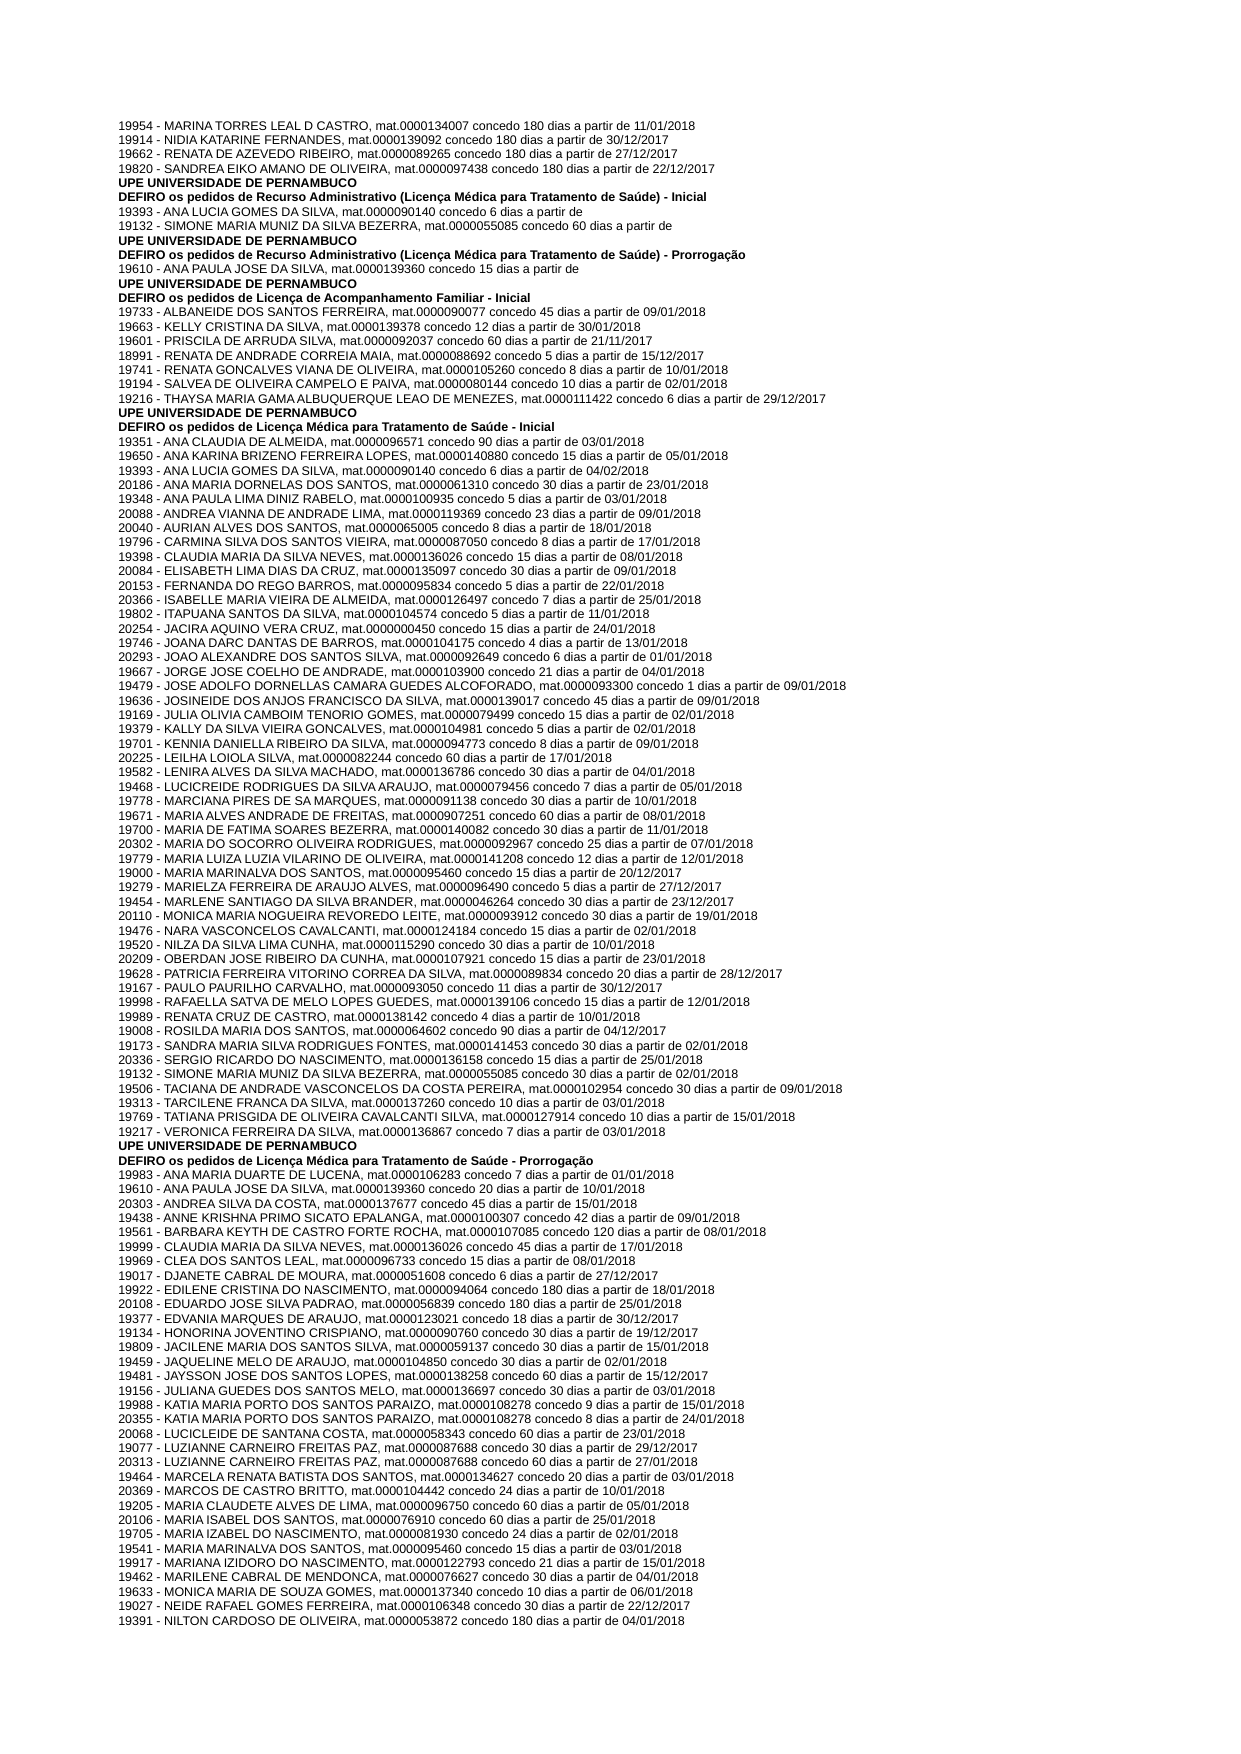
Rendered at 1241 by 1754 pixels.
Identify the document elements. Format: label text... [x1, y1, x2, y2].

text 19398 - CLAUDIA MARIA DA SILVA NEVES, mat.0000136026 concedo 15 dias a partir de 08/01/2018 [118, 549, 1122, 564]
text 19769 - TATIANA PRISGIDA DE OLIVEIRA CAVALCANTI SILVA, mat.0000127914 concedo 10 dias a partir de 15/01/2018 [118, 1110, 1122, 1124]
text 19313 - TARCILENE FRANCA DA SILVA, mat.0000137260 concedo 10 dias a partir de 03/01/2018 [118, 1096, 1122, 1110]
text 18991 - RENATA DE ANDRADE CORREIA MAIA, mat.0000088692 concedo 5 dias a partir de 15/12/2017 [118, 348, 1122, 362]
text 19506 - TACIANA DE ANDRADE VASCONCELOS DA COSTA PEREIRA, mat.0000102954 concedo 30 dias a partir de 09/01/2018 [118, 1081, 1122, 1096]
text 19610 - ANA PAULA JOSE DA SILVA, mat.0000139360 concedo 20 dias a partir de 10/01/2018 [118, 1182, 1122, 1196]
text 19464 - MARCELA RENATA BATISTA DOS SANTOS, mat.0000134627 concedo 20 dias a partir de 03/01/2018 [118, 1469, 1122, 1484]
text DEFIRO os pedidos de Licença Médica para Tratamento de Saúde - Prorrogação [118, 1153, 1122, 1167]
text 19779 - MARIA LUIZA LUZIA VILARINO DE OLIVEIRA, mat.0000141208 concedo 12 dias a partir de 12/01/2018 [118, 851, 1122, 866]
text 19705 - MARIA IZABEL DO NASCIMENTO, mat.0000081930 concedo 24 dias a partir de 02/01/2018 [118, 1527, 1122, 1541]
text 19601 - PRISCILA DE ARRUDA SILVA, mat.0000092037 concedo 60 dias a partir de 21/11/2017 [118, 334, 1122, 348]
text DEFIRO os pedidos de Licença Médica para Tratamento de Saúde - Inicial [118, 420, 1122, 434]
text 20088 - ANDREA VIANNA DE ANDRADE LIMA, mat.0000119369 concedo 23 dias a partir de 09/01/2018 [118, 506, 1122, 521]
text 19561 - BARBARA KEYTH DE CASTRO FORTE ROCHA, mat.0000107085 concedo 120 dias a partir de 08/01/2018 [118, 1225, 1122, 1239]
text 19393 - ANA LUCIA GOMES DA SILVA, mat.0000090140 concedo 6 dias a partir de 04/02/2018 [118, 463, 1122, 477]
text 20068 - LUCICLEIDE DE SANTANA COSTA, mat.0000058343 concedo 60 dias a partir de 23/01/2018 [118, 1426, 1122, 1441]
text 20153 - FERNANDA DO REGO BARROS, mat.0000095834 concedo 5 dias a partir de 22/01/2018 [118, 578, 1122, 592]
text 19169 - JULIA OLIVIA CAMBOIM TENORIO GOMES, mat.0000079499 concedo 15 dias a partir de 02/01/2018 [118, 707, 1122, 722]
text 19628 - PATRICIA FERREIRA VITORINO CORREA DA SILVA, mat.0000089834 concedo 20 dias a partir de 28/12/2017 [118, 966, 1122, 981]
text 19279 - MARIELZA FERREIRA DE ARAUJO ALVES, mat.0000096490 concedo 5 dias a partir de 27/12/2017 [118, 880, 1122, 894]
text 20110 - MONICA MARIA NOGUEIRA REVOREDO LEITE, mat.0000093912 concedo 30 dias a partir de 19/01/2018 [118, 909, 1122, 923]
text 19741 - RENATA GONCALVES VIANA DE OLIVEIRA, mat.0000105260 concedo 8 dias a partir de 10/01/2018 [118, 362, 1122, 377]
text 20336 - SERGIO RICARDO DO NASCIMENTO, mat.0000136158 concedo 15 dias a partir de 25/01/2018 [118, 1052, 1122, 1067]
text 19008 - ROSILDA MARIA DOS SANTOS, mat.0000064602 concedo 90 dias a partir de 04/12/2017 [118, 1024, 1122, 1038]
text 19954 - MARINA TORRES LEAL D CASTRO, mat.0000134007 concedo 180 dias a partir de 11/01/2018 [118, 118, 1122, 132]
text 20254 - JACIRA AQUINO VERA CRUZ, mat.0000000450 concedo 15 dias a partir de 24/01/2018 [118, 621, 1122, 636]
text 20302 - MARIA DO SOCORRO OLIVEIRA RODRIGUES, mat.0000092967 concedo 25 dias a partir de 07/01/2018 [118, 837, 1122, 851]
text 20209 - OBERDAN JOSE RIBEIRO DA CUNHA, mat.0000107921 concedo 15 dias a partir de 23/01/2018 [118, 952, 1122, 966]
text 19481 - JAYSSON JOSE DOS SANTOS LOPES, mat.0000138258 concedo 60 dias a partir de 15/12/2017 [118, 1369, 1122, 1383]
text 19000 - MARIA MARINALVA DOS SANTOS, mat.0000095460 concedo 15 dias a partir de 20/12/2017 [118, 866, 1122, 880]
text 19802 - ITAPUANA SANTOS DA SILVA, mat.0000104574 concedo 5 dias a partir de 11/01/2018 [118, 607, 1122, 621]
text DEFIRO os pedidos de Recurso Administrativo (Licença Médica para Tratamento de Saúde) - Prorrogação [118, 247, 1122, 262]
text 19462 - MARILENE CABRAL DE MENDONCA, mat.0000076627 concedo 30 dias a partir de 04/01/2018 [118, 1570, 1122, 1584]
text 19989 - RENATA CRUZ DE CASTRO, mat.0000138142 concedo 4 dias a partir de 10/01/2018 [118, 1009, 1122, 1024]
text 19636 - JOSINEIDE DOS ANJOS FRANCISCO DA SILVA, mat.0000139017 concedo 45 dias a partir de 09/01/2018 [118, 693, 1122, 707]
text 19809 - JACILENE MARIA DOS SANTOS SILVA, mat.0000059137 concedo 30 dias a partir de 15/01/2018 [118, 1340, 1122, 1354]
text 20106 - MARIA ISABEL DOS SANTOS, mat.0000076910 concedo 60 dias a partir de 25/01/2018 [118, 1512, 1122, 1527]
text 19667 - JORGE JOSE COELHO DE ANDRADE, mat.0000103900 concedo 21 dias a partir de 04/01/2018 [118, 664, 1122, 679]
text 20313 - LUZIANNE CARNEIRO FREITAS PAZ, mat.0000087688 concedo 60 dias a partir de 27/01/2018 [118, 1455, 1122, 1469]
text 19348 - ANA PAULA LIMA DINIZ RABELO, mat.0000100935 concedo 5 dias a partir de 03/01/2018 [118, 492, 1122, 506]
text 20040 - AURIAN ALVES DOS SANTOS, mat.0000065005 concedo 8 dias a partir de 18/01/2018 [118, 521, 1122, 535]
text 19379 - KALLY DA SILVA VIEIRA GONCALVES, mat.0000104981 concedo 5 dias a partir de 02/01/2018 [118, 722, 1122, 736]
text 19983 - ANA MARIA DUARTE DE LUCENA, mat.0000106283 concedo 7 dias a partir de 01/01/2018 [118, 1167, 1122, 1182]
text 19988 - KATIA MARIA PORTO DOS SANTOS PARAIZO, mat.0000108278 concedo 9 dias a partir de 15/01/2018 [118, 1397, 1122, 1412]
text 19663 - KELLY CRISTINA DA SILVA, mat.0000139378 concedo 12 dias a partir de 30/01/2018 [118, 319, 1122, 334]
text UPE UNIVERSIDADE DE PERNAMBUCO [118, 276, 1122, 291]
text 19216 - THAYSA MARIA GAMA ALBUQUERQUE LEAO DE MENEZES, mat.0000111422 concedo 6 dias a partir de 29/12/2017 [118, 391, 1122, 406]
text 19479 - JOSE ADOLFO DORNELLAS CAMARA GUEDES ALCOFORADO, mat.0000093300 concedo 1 dias a partir de 09/01/2018 [118, 679, 1122, 693]
text 19746 - JOANA DARC DANTAS DE BARROS, mat.0000104175 concedo 4 dias a partir de 13/01/2018 [118, 636, 1122, 650]
text UPE UNIVERSIDADE DE PERNAMBUCO [118, 176, 1122, 190]
text 19454 - MARLENE SANTIAGO DA SILVA BRANDER, mat.0000046264 concedo 30 dias a partir de 23/12/2017 [118, 894, 1122, 909]
text DEFIRO os pedidos de Recurso Administrativo (Licença Médica para Tratamento de Saúde) - Inicial [118, 190, 1122, 204]
text 19476 - NARA VASCONCELOS CAVALCANTI, mat.0000124184 concedo 15 dias a partir de 02/01/2018 [118, 923, 1122, 937]
text 19194 - SALVEA DE OLIVEIRA CAMPELO E PAIVA, mat.0000080144 concedo 10 dias a partir de 02/01/2018 [118, 377, 1122, 391]
text 19391 - NILTON CARDOSO DE OLIVEIRA, mat.0000053872 concedo 180 dias a partir de 04/01/2018 [118, 1613, 1122, 1627]
text 19610 - ANA PAULA JOSE DA SILVA, mat.0000139360 concedo 15 dias a partir de [118, 262, 1122, 276]
text 19217 - VERONICA FERREIRA DA SILVA, mat.0000136867 concedo 7 dias a partir de 03/01/2018 [118, 1124, 1122, 1139]
text 19132 - SIMONE MARIA MUNIZ DA SILVA BEZERRA, mat.0000055085 concedo 60 dias a partir de [118, 219, 1122, 233]
text 19969 - CLEA DOS SANTOS LEAL, mat.0000096733 concedo 15 dias a partir de 08/01/2018 [118, 1254, 1122, 1268]
text 19671 - MARIA ALVES ANDRADE DE FREITAS, mat.0000907251 concedo 60 dias a partir de 08/01/2018 [118, 808, 1122, 822]
text 20355 - KATIA MARIA PORTO DOS SANTOS PARAIZO, mat.0000108278 concedo 8 dias a partir de 24/01/2018 [118, 1412, 1122, 1426]
text 19017 - DJANETE CABRAL DE MOURA, mat.0000051608 concedo 6 dias a partir de 27/12/2017 [118, 1268, 1122, 1282]
text 19077 - LUZIANNE CARNEIRO FREITAS PAZ, mat.0000087688 concedo 30 dias a partir de 29/12/2017 [118, 1441, 1122, 1455]
text 19582 - LENIRA ALVES DA SILVA MACHADO, mat.0000136786 concedo 30 dias a partir de 04/01/2018 [118, 765, 1122, 779]
text 19701 - KENNIA DANIELLA RIBEIRO DA SILVA, mat.0000094773 concedo 8 dias a partir de 09/01/2018 [118, 736, 1122, 751]
text UPE UNIVERSIDADE DE PERNAMBUCO [118, 406, 1122, 420]
text 19173 - SANDRA MARIA SILVA RODRIGUES FONTES, mat.0000141453 concedo 30 dias a partir de 02/01/2018 [118, 1038, 1122, 1052]
text 19922 - EDILENE CRISTINA DO NASCIMENTO, mat.0000094064 concedo 180 dias a partir de 18/01/2018 [118, 1282, 1122, 1297]
text 19541 - MARIA MARINALVA DOS SANTOS, mat.0000095460 concedo 15 dias a partir de 03/01/2018 [118, 1541, 1122, 1556]
text 20303 - ANDREA SILVA DA COSTA, mat.0000137677 concedo 45 dias a partir de 15/01/2018 [118, 1196, 1122, 1211]
text 19167 - PAULO PAURILHO CARVALHO, mat.0000093050 concedo 11 dias a partir de 30/12/2017 [118, 981, 1122, 995]
text 19820 - SANDREA EIKO AMANO DE OLIVEIRA, mat.0000097438 concedo 180 dias a partir de 22/12/2017 [118, 161, 1122, 176]
text 19917 - MARIANA IZIDORO DO NASCIMENTO, mat.0000122793 concedo 21 dias a partir de 15/01/2018 [118, 1556, 1122, 1570]
text 19700 - MARIA DE FATIMA SOARES BEZERRA, mat.0000140082 concedo 30 dias a partir de 11/01/2018 [118, 822, 1122, 837]
text 20084 - ELISABETH LIMA DIAS DA CRUZ, mat.0000135097 concedo 30 dias a partir de 09/01/2018 [118, 564, 1122, 578]
text 19205 - MARIA CLAUDETE ALVES DE LIMA, mat.0000096750 concedo 60 dias a partir de 05/01/2018 [118, 1498, 1122, 1512]
text 19132 - SIMONE MARIA MUNIZ DA SILVA BEZERRA, mat.0000055085 concedo 30 dias a partir de 02/01/2018 [118, 1067, 1122, 1081]
text 19351 - ANA CLAUDIA DE ALMEIDA, mat.0000096571 concedo 90 dias a partir de 03/01/2018 [118, 434, 1122, 449]
text 20225 - LEILHA LOIOLA SILVA, mat.0000082244 concedo 60 dias a partir de 17/01/2018 [118, 751, 1122, 765]
text 19914 - NIDIA KATARINE FERNANDES, mat.0000139092 concedo 180 dias a partir de 30/12/2017 [118, 132, 1122, 147]
text 19156 - JULIANA GUEDES DOS SANTOS MELO, mat.0000136697 concedo 30 dias a partir de 03/01/2018 [118, 1383, 1122, 1397]
text 19778 - MARCIANA PIRES DE SA MARQUES, mat.0000091138 concedo 30 dias a partir de 10/01/2018 [118, 794, 1122, 808]
text 19733 - ALBANEIDE DOS SANTOS FERREIRA, mat.0000090077 concedo 45 dias a partir de 09/01/2018 [118, 305, 1122, 319]
text 19998 - RAFAELLA SATVA DE MELO LOPES GUEDES, mat.0000139106 concedo 15 dias a partir de 12/01/2018 [118, 995, 1122, 1009]
text DEFIRO os pedidos de Licença de Acompanhamento Familiar - Inicial [118, 291, 1122, 305]
text 20108 - EDUARDO JOSE SILVA PADRAO, mat.0000056839 concedo 180 dias a partir de 25/01/2018 [118, 1297, 1122, 1311]
text 20369 - MARCOS DE CASTRO BRITTO, mat.0000104442 concedo 24 dias a partir de 10/01/2018 [118, 1484, 1122, 1498]
text 19468 - LUCICREIDE RODRIGUES DA SILVA ARAUJO, mat.0000079456 concedo 7 dias a partir de 05/01/2018 [118, 779, 1122, 794]
text 20293 - JOAO ALEXANDRE DOS SANTOS SILVA, mat.0000092649 concedo 6 dias a partir de 01/01/2018 [118, 650, 1122, 664]
text UPE UNIVERSIDADE DE PERNAMBUCO [118, 1139, 1122, 1153]
text 19520 - NILZA DA SILVA LIMA CUNHA, mat.0000115290 concedo 30 dias a partir de 10/01/2018 [118, 937, 1122, 952]
text 19393 - ANA LUCIA GOMES DA SILVA, mat.0000090140 concedo 6 dias a partir de [118, 204, 1122, 219]
text 19134 - HONORINA JOVENTINO CRISPIANO, mat.0000090760 concedo 30 dias a partir de 19/12/2017 [118, 1326, 1122, 1340]
text 19662 - RENATA DE AZEVEDO RIBEIRO, mat.0000089265 concedo 180 dias a partir de 27/12/2017 [118, 147, 1122, 161]
text 19438 - ANNE KRISHNA PRIMO SICATO EPALANGA, mat.0000100307 concedo 42 dias a partir de 09/01/2018 [118, 1211, 1122, 1225]
text 19999 - CLAUDIA MARIA DA SILVA NEVES, mat.0000136026 concedo 45 dias a partir de 17/01/2018 [118, 1239, 1122, 1254]
text UPE UNIVERSIDADE DE PERNAMBUCO [118, 233, 1122, 247]
text 19459 - JAQUELINE MELO DE ARAUJO, mat.0000104850 concedo 30 dias a partir de 02/01/2018 [118, 1354, 1122, 1369]
text 19377 - EDVANIA MARQUES DE ARAUJO, mat.0000123021 concedo 18 dias a partir de 30/12/2017 [118, 1311, 1122, 1326]
text 19027 - NEIDE RAFAEL GOMES FERREIRA, mat.0000106348 concedo 30 dias a partir de 22/12/2017 [118, 1599, 1122, 1613]
text 19633 - MONICA MARIA DE SOUZA GOMES, mat.0000137340 concedo 10 dias a partir de 06/01/2018 [118, 1584, 1122, 1599]
text 20186 - ANA MARIA DORNELAS DOS SANTOS, mat.0000061310 concedo 30 dias a partir de 23/01/2018 [118, 477, 1122, 492]
text 19796 - CARMINA SILVA DOS SANTOS VIEIRA, mat.0000087050 concedo 8 dias a partir de 17/01/2018 [118, 535, 1122, 549]
text 19650 - ANA KARINA BRIZENO FERREIRA LOPES, mat.0000140880 concedo 15 dias a partir de 05/01/2018 [118, 449, 1122, 463]
text 20366 - ISABELLE MARIA VIEIRA DE ALMEIDA, mat.0000126497 concedo 7 dias a partir de 25/01/2018 [118, 592, 1122, 607]
